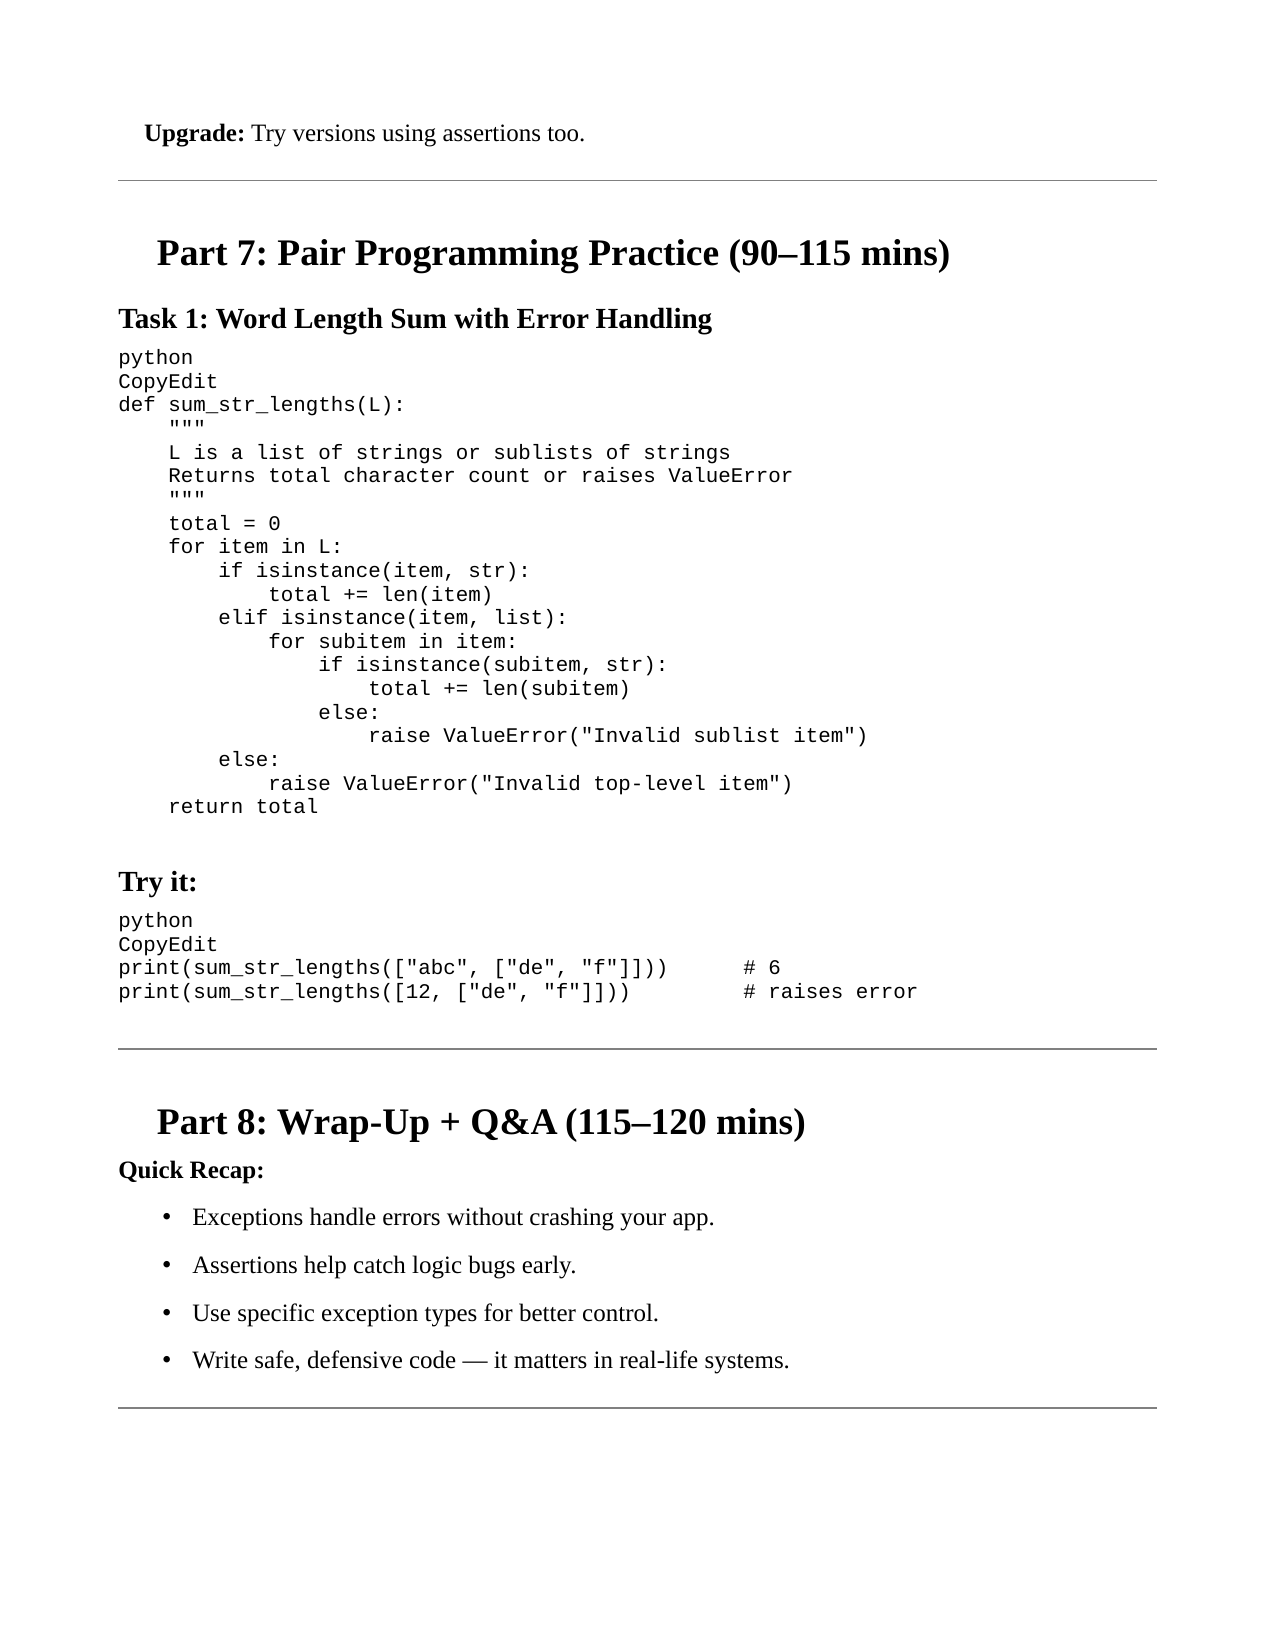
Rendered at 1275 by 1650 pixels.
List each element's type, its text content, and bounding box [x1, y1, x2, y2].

text total += len(subitem) [118, 678, 1157, 702]
text ✅ Upgrade: Try versions using assertions too. [118, 118, 1157, 147]
text for subitem in item: [118, 631, 1157, 654]
text CopyEdit [118, 934, 1157, 957]
text Returns total character count or raises ValueError [118, 465, 1157, 489]
text L is a list of strings or sublists of strings [118, 442, 1157, 465]
list Write safe, defensive code — it matters in real-life systems. [162, 1345, 1157, 1374]
text raise ValueError("Invalid top-level item") [118, 773, 1157, 796]
text print(sum_str_lengths([12, ["de", "f"]])) # raises error [118, 981, 1157, 1005]
subtitle 🎯 Part 8: Wrap-Up + Q&A (115–120 mins) [118, 1099, 1157, 1142]
text total += len(item) [118, 583, 1157, 607]
list Assertions help catch logic bugs early. [162, 1250, 1157, 1279]
text CopyEdit [118, 371, 1157, 394]
subtitle Task 1: Word Length Sum with Error Handling [118, 301, 1157, 334]
text python [118, 910, 1157, 934]
text total = 0 [118, 513, 1157, 536]
list Use specific exception types for better control. [162, 1298, 1157, 1326]
subtitle 🤝 Part 7: Pair Programming Practice (90–115 mins) [118, 231, 1157, 274]
subtitle Try it: [118, 864, 1157, 898]
text return total [118, 796, 1157, 820]
text Quick Recap: [118, 1155, 1157, 1184]
text elif isinstance(item, list): [118, 607, 1157, 631]
text def sum_str_lengths(L): [118, 394, 1157, 418]
text for item in L: [118, 536, 1157, 560]
text if isinstance(subitem, str): [118, 654, 1157, 678]
text raise ValueError("Invalid sublist item") [118, 725, 1157, 749]
text """ [118, 489, 1157, 513]
text """ [118, 418, 1157, 442]
list Exceptions handle errors without crashing your app. [162, 1202, 1157, 1231]
text else: [118, 702, 1157, 725]
text else: [118, 749, 1157, 773]
text python [118, 347, 1157, 371]
text if isinstance(item, str): [118, 560, 1157, 583]
text print(sum_str_lengths(["abc", ["de", "f"]])) # 6 [118, 957, 1157, 981]
